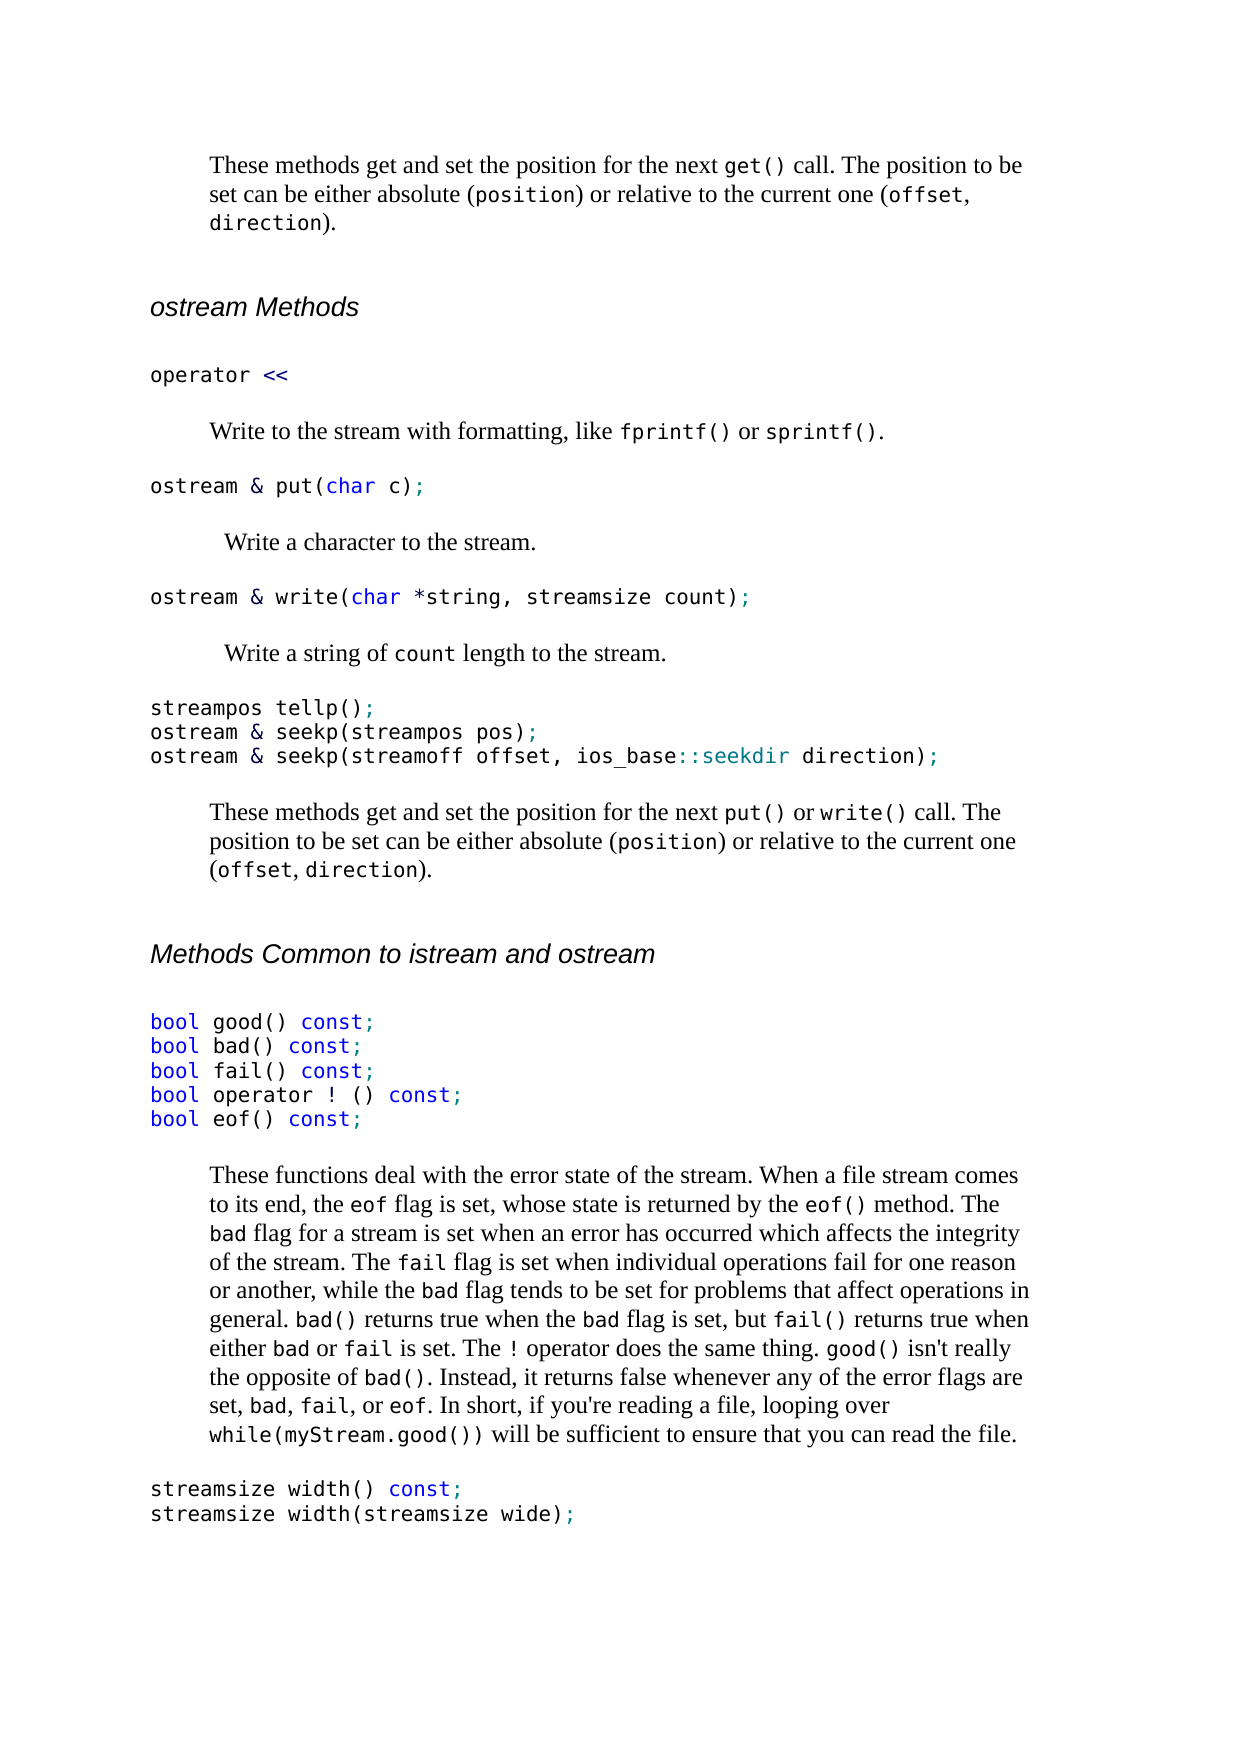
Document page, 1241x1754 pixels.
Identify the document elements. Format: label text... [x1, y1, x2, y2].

text ostream & write(char *string, streamsize count); [150, 585, 1090, 609]
text Write a character to the stream. [150, 527, 1090, 556]
text bool good() const; [150, 1010, 1090, 1034]
text Write a string of count length to the stream. [150, 638, 1090, 667]
subtitle Methods Common to istream and ostream [150, 938, 1090, 969]
text These methods get and set the position for the next get() call. The position to be set can be either absolute (position) or relative to the current one (offset, direction). [209, 150, 1031, 236]
text bool bad() const; [150, 1034, 1090, 1059]
text operator << [150, 363, 1090, 387]
text streamsize width(streamsize wide); [150, 1502, 1090, 1526]
text bool operator ! () const; [150, 1083, 1090, 1107]
text streamsize width() const; [150, 1477, 1090, 1502]
text streampos tellp(); [150, 696, 1090, 720]
text These functions deal with the error state of the stream. When a file stream comes to its end, the eof flag is set, whose state is returned by the eof() method. The bad flag for a stream is set when an error has occurred which affects the integrity of the stream. The fail flag is set when individual operations fail for one reason or another, while the bad flag tends to be set for problems that affect operations in general. bad() returns true when the bad flag is set, but fail() returns true when either bad or fail is set. The ! operator does the same thing. good() isn't really the opposite of bad(). Instead, it returns false whenever any of the error flags are set, bad, fail, or eof. In short, if you're reading a file, looping over while(myStream.good()) will be sufficient to ensure that you can read the file. [209, 1160, 1031, 1448]
text ostream & seekp(streampos pos); [150, 720, 1090, 744]
subtitle ostream Methods [150, 291, 1090, 322]
text Write to the stream with formatting, like fprintf() or sprintf(). [209, 416, 1031, 445]
text ostream & seekp(streamoff offset, ios_base::seekdir direction); [150, 744, 1090, 768]
text ostream & put(char c); [150, 474, 1090, 499]
text bool fail() const; [150, 1059, 1090, 1083]
text These methods get and set the position for the next put() or write() call. The position to be set can be either absolute (position) or relative to the current one (offset, direction). [209, 797, 1031, 883]
text bool eof() const; [150, 1107, 1090, 1132]
